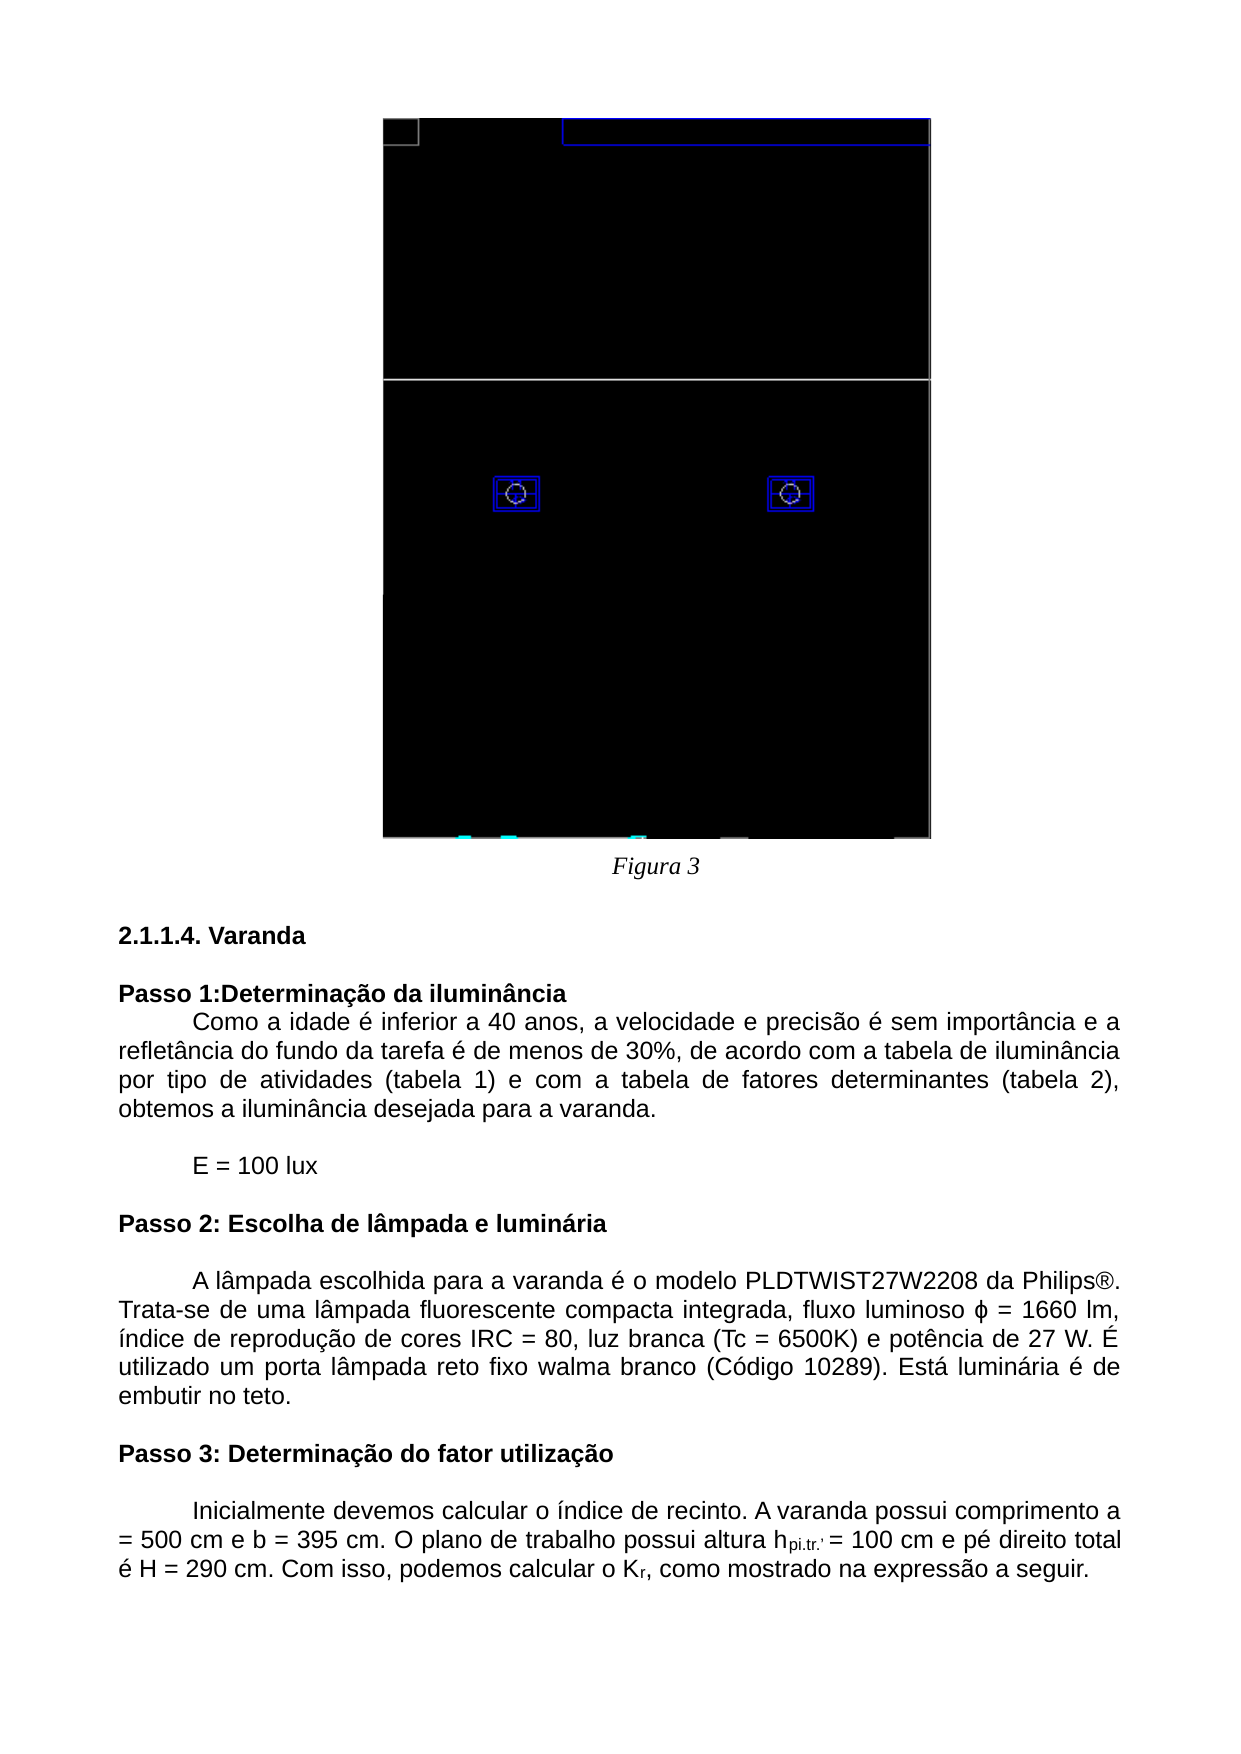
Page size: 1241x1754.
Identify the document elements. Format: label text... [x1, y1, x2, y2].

text Inicialmente devemos calcular o índice de recinto. A varanda possui comprimento a = 500 cm e b = 395 cm. O plano de trabalho possui altura hpi.tr.’ = 100 cm e pé direito total é H = 290 cm. Com isso, podemos calcular o Kr, como mostrado na expressão a seguir. [118, 1496, 1122, 1582]
text A lâmpada escolhida para a varanda é o modelo PLDTWIST27W2208 da Philips®. Trata-se de uma lâmpada fluorescente compacta integrada, fluxo luminoso ϕ = 1660 lm, índice de reprodução de cores IRC = 80, luz branca (Tc = 6500K) e potência de 27 W. É utilizado um porta lâmpada reto fixo walma branco (Código 10289). Está luminária é de embutir no teto. [118, 1266, 1122, 1410]
text 2.1.1.4. Varanda [118, 921, 1122, 950]
text Passo 2: Escolha de lâmpada e luminária [118, 1208, 1122, 1237]
text Passo 1:Determinação da iluminância [118, 978, 1122, 1007]
text Passo 3: Determinação do fator utilização [118, 1438, 1122, 1467]
text Figura 3 [118, 851, 1122, 880]
text E = 100 lux [118, 1151, 1122, 1180]
text Como a idade é inferior a 40 anos, a velocidade e precisão é sem importância e a refletância do fundo da tarefa é de menos de 30%, de acordo com a tabela de iluminância por tipo de atividades (tabela 1) e com a tabela de fatores determinantes (tabela 2), obtemos a iluminância desejada para a varanda. [118, 1007, 1122, 1122]
